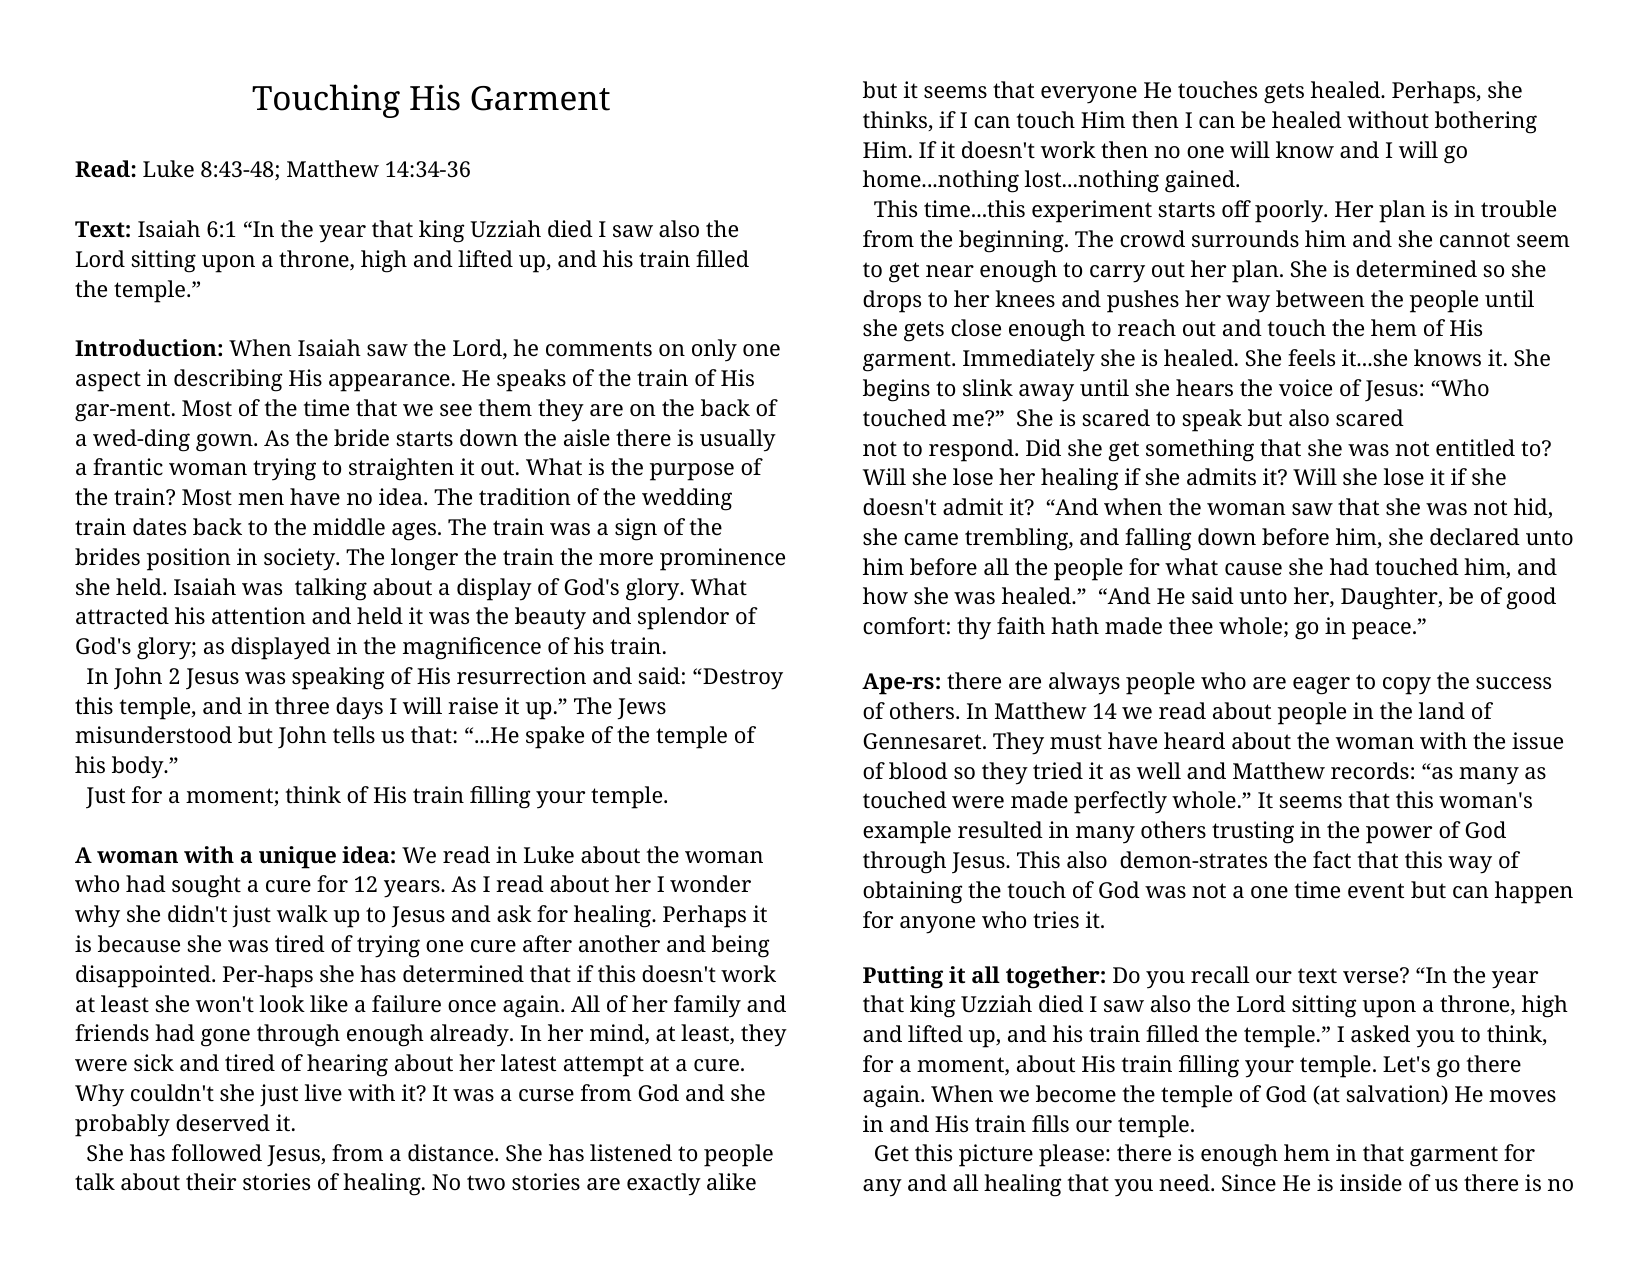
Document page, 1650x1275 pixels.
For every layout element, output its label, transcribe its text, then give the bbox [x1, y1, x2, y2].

subtitle Just for a moment; think of His train filling your temple. [75, 780, 787, 810]
text She has followed Jesus, from a distance. She has listened to people talk about their stories of healing. No two stories are exactly alike [75, 1138, 787, 1197]
text but it seems that everyone He touches gets healed. Perhaps, she thinks, if I can touch Him then I can be healed without bothering Him. If it doesn't work then no one will know and I will go home...nothing lost...nothing gained. [862, 75, 1575, 194]
subtitle In John 2 Jesus was speaking of His resurrection and said: “Destroy this temple, and in three days I will raise it up.” The Jews misunderstood but John tells us that: “...He spake of the temple of his body.” [75, 661, 787, 780]
text Ape-rs: there are always people who are eager to copy the success of others. In Matthew 14 we read about people in the land of Gennesaret. They must have heard about the woman with the issue of blood so they tried it as well and Matthew records: “as many as touched were made perfectly whole.” It seems that this woman's example resulted in many others trusting in the power of God through Jesus. This also demon-strates the fact that this way of obtaining the touch of God was not a one time event but can happen for anyone who tries it. [862, 666, 1575, 934]
text Putting it all together: Do you recall our text verse? “In the year that king Uzziah died I saw also the Lord sitting upon a throne, high and lifted up, and his train filled the temple.” I asked you to think, for a moment, about His train filling your temple. Let's go there again. When we become the temple of God (at salvation) He moves in and His train fills our temple. [862, 959, 1575, 1138]
subtitle Introduction: When Isaiah saw the Lord, he comments on only one aspect in describing His appearance. He speaks of the train of His gar-ment. Most of the time that we see them they are on the back of a wed-ding gown. As the bride starts down the aisle there is usually a frantic woman trying to straighten it out. What is the purpose of the train? Most men have no idea. The tradition of the wedding train dates back to the middle ages. The train was a sign of the brides position in society. The longer the train the more prominence she held. Isaiah was talking about a display of God's glory. What attracted his attention and held it was the beauty and splendor of God's glory; as displayed in the magnificence of his train. [75, 333, 787, 661]
text This time...this experiment starts off poorly. Her plan is in trouble from the beginning. The crowd surrounds him and she cannot seem to get near enough to carry out her plan. She is determined so she drops to her knees and pushes her way between the people until she gets close enough to reach out and touch the hem of His garment. Immediately she is healed. She feels it...she knows it. She begins to slink away until she hears the voice of Jesus: “Who touched me?” She is scared to speak but also scared [862, 194, 1575, 432]
text Touching His Garment [75, 75, 787, 120]
text Read: Luke 8:43-48; Matthew 14:34-36 [75, 154, 787, 184]
text A woman with a unique idea: We read in Luke about the woman who had sought a cure for 12 years. As I read about her I wonder why she didn't just walk up to Jesus and ask for healing. Perhaps it is because she was tired of trying one cure after another and being disappointed. Per-haps she has determined that if this doesn't work at least she won't look like a failure once again. All of her family and friends had gone through enough already. In her mind, at least, they were sick and tired of hearing about her latest attempt at a cure. Why couldn't she just live with it? It was a curse from God and she probably deserved it. [75, 840, 787, 1138]
text Get this picture please: there is enough hem in that garment for any and all healing that you need. Since He is inside of us there is no [862, 1138, 1575, 1198]
text not to respond. Did she get something that she was not entitled to? Will she lose her healing if she admits it? Will she lose it if she doesn't admit it? “And when the woman saw that she was not hid, she came trembling, and falling down before him, she declared unto him before all the people for what cause she had touched him, and how she was healed.” “And He said unto her, Daughter, be of good comfort: thy faith hath made thee whole; go in peace.” [862, 432, 1575, 641]
text Text: Isaiah 6:1 “In the year that king Uzziah died I saw also the Lord sitting upon a throne, high and lifted up, and his train filled the temple.” [75, 214, 787, 303]
